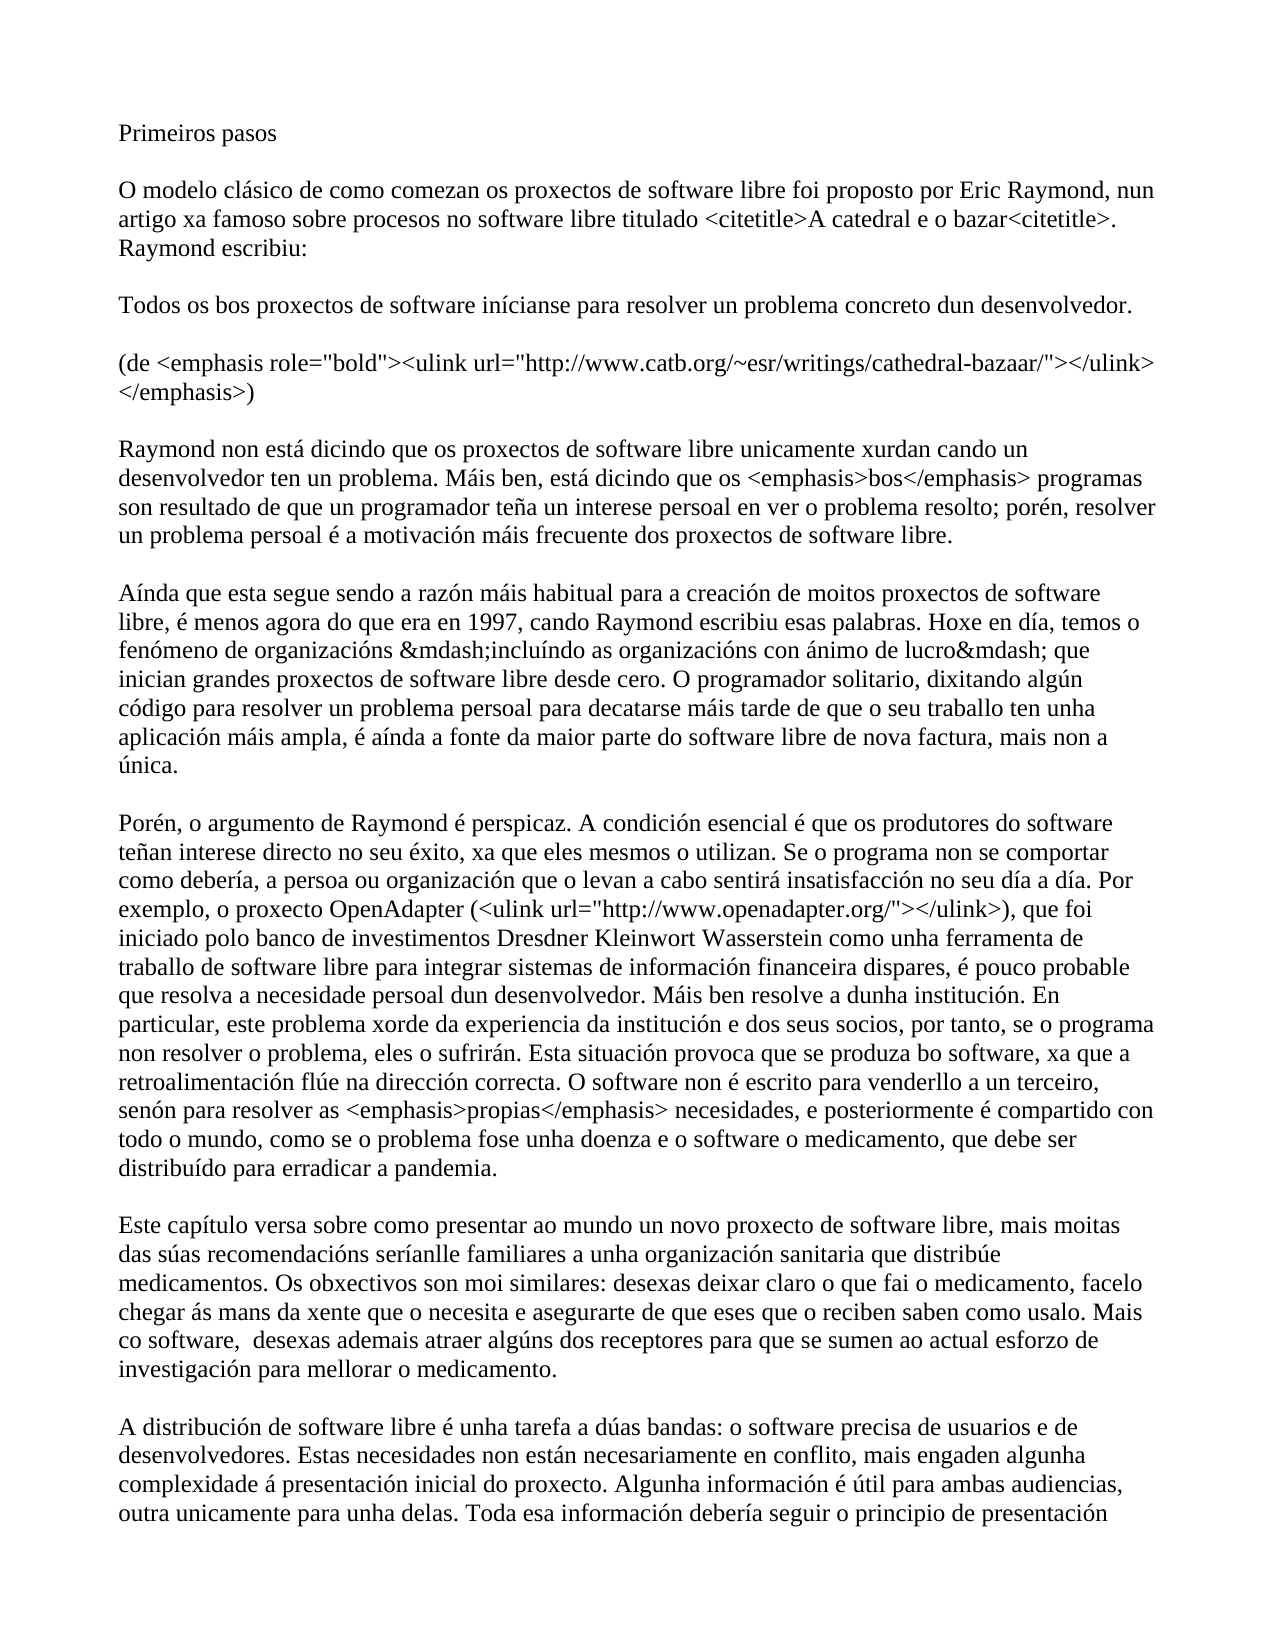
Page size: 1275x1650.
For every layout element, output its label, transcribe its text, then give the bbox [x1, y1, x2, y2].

text A distribución de software libre é unha tarefa a dúas bandas: o software precisa de usuarios e de desenvolvedores. Estas necesidades non están necesariamente en conflito, mais engaden algunha complexidade á presentación inicial do proxecto. Algunha información é útil para ambas audiencias, outra unicamente para unha delas. Toda esa información debería seguir o principio de presentación [118, 1412, 1157, 1527]
text O modelo clásico de como comezan os proxectos de software libre foi proposto por Eric Raymond, nun artigo xa famoso sobre procesos no software libre titulado <citetitle>A catedral e o bazar<citetitle>. Raymond escribiu: [118, 176, 1157, 262]
text Todos os bos proxectos de software inícianse para resolver un problema concreto dun desenvolvedor. [118, 291, 1157, 319]
text (de <emphasis role="bold"><ulink url="http://www.catb.org/~esr/writings/cathedral-bazaar/"></ulink> </emphasis>) [118, 348, 1157, 406]
text Primeiros pasos [118, 118, 1157, 147]
text Aínda que esta segue sendo a razón máis habitual para a creación de moitos proxectos de software libre, é menos agora do que era en 1997, cando Raymond escribiu esas palabras. Hoxe en día, temos o fenómeno de organizacións &mdash;incluíndo as organizacións con ánimo de lucro&mdash; que inician grandes proxectos de software libre desde cero. O programador solitario, dixitando algún código para resolver un problema persoal para decatarse máis tarde de que o seu traballo ten unha aplicación máis ampla, é aínda a fonte da maior parte do software libre de nova factura, mais non a única. [118, 578, 1157, 779]
text Raymond non está dicindo que os proxectos de software libre unicamente xurdan cando un desenvolvedor ten un problema. Máis ben, está dicindo que os <emphasis>bos</emphasis> programas son resultado de que un programador teña un interese persoal en ver o problema resolto; porén, resolver un problema persoal é a motivación máis frecuente dos proxectos de software libre. [118, 434, 1157, 549]
text Porén, o argumento de Raymond é perspicaz. A condición esencial é que os produtores do software teñan interese directo no seu éxito, xa que eles mesmos o utilizan. Se o programa non se comportar como debería, a persoa ou organización que o levan a cabo sentirá insatisfacción no seu día a día. Por exemplo, o proxecto OpenAdapter (<ulink url="http://www.openadapter.org/"></ulink>), que foi iniciado polo banco de investimentos Dresdner Kleinwort Wasserstein como unha ferramenta de traballo de software libre para integrar sistemas de información financeira dispares, é pouco probable que resolva a necesidade persoal dun desenvolvedor. Máis ben resolve a dunha institución. En particular, este problema xorde da experiencia da institución e dos seus socios, por tanto, se o programa non resolver o problema, eles o sufrirán. Esta situación provoca que se produza bo software, xa que a retroalimentación flúe na dirección correcta. O software non é escrito para venderllo a un terceiro, senón para resolver as <emphasis>propias</emphasis> necesidades, e posteriormente é compartido con todo o mundo, como se o problema fose unha doenza e o software o medicamento, que debe ser distribuído para erradicar a pandemia. [118, 808, 1157, 1182]
text Este capítulo versa sobre como presentar ao mundo un novo proxecto de software libre, mais moitas das súas recomendacións seríanlle familiares a unha organización sanitaria que distribúe medicamentos. Os obxectivos son moi similares: desexas deixar claro o que fai o medicamento, facelo chegar ás mans da xente que o necesita e asegurarte de que eses que o reciben saben como usalo. Mais co software, desexas ademais atraer algúns dos receptores para que se sumen ao actual esforzo de investigación para mellorar o medicamento. [118, 1211, 1157, 1383]
